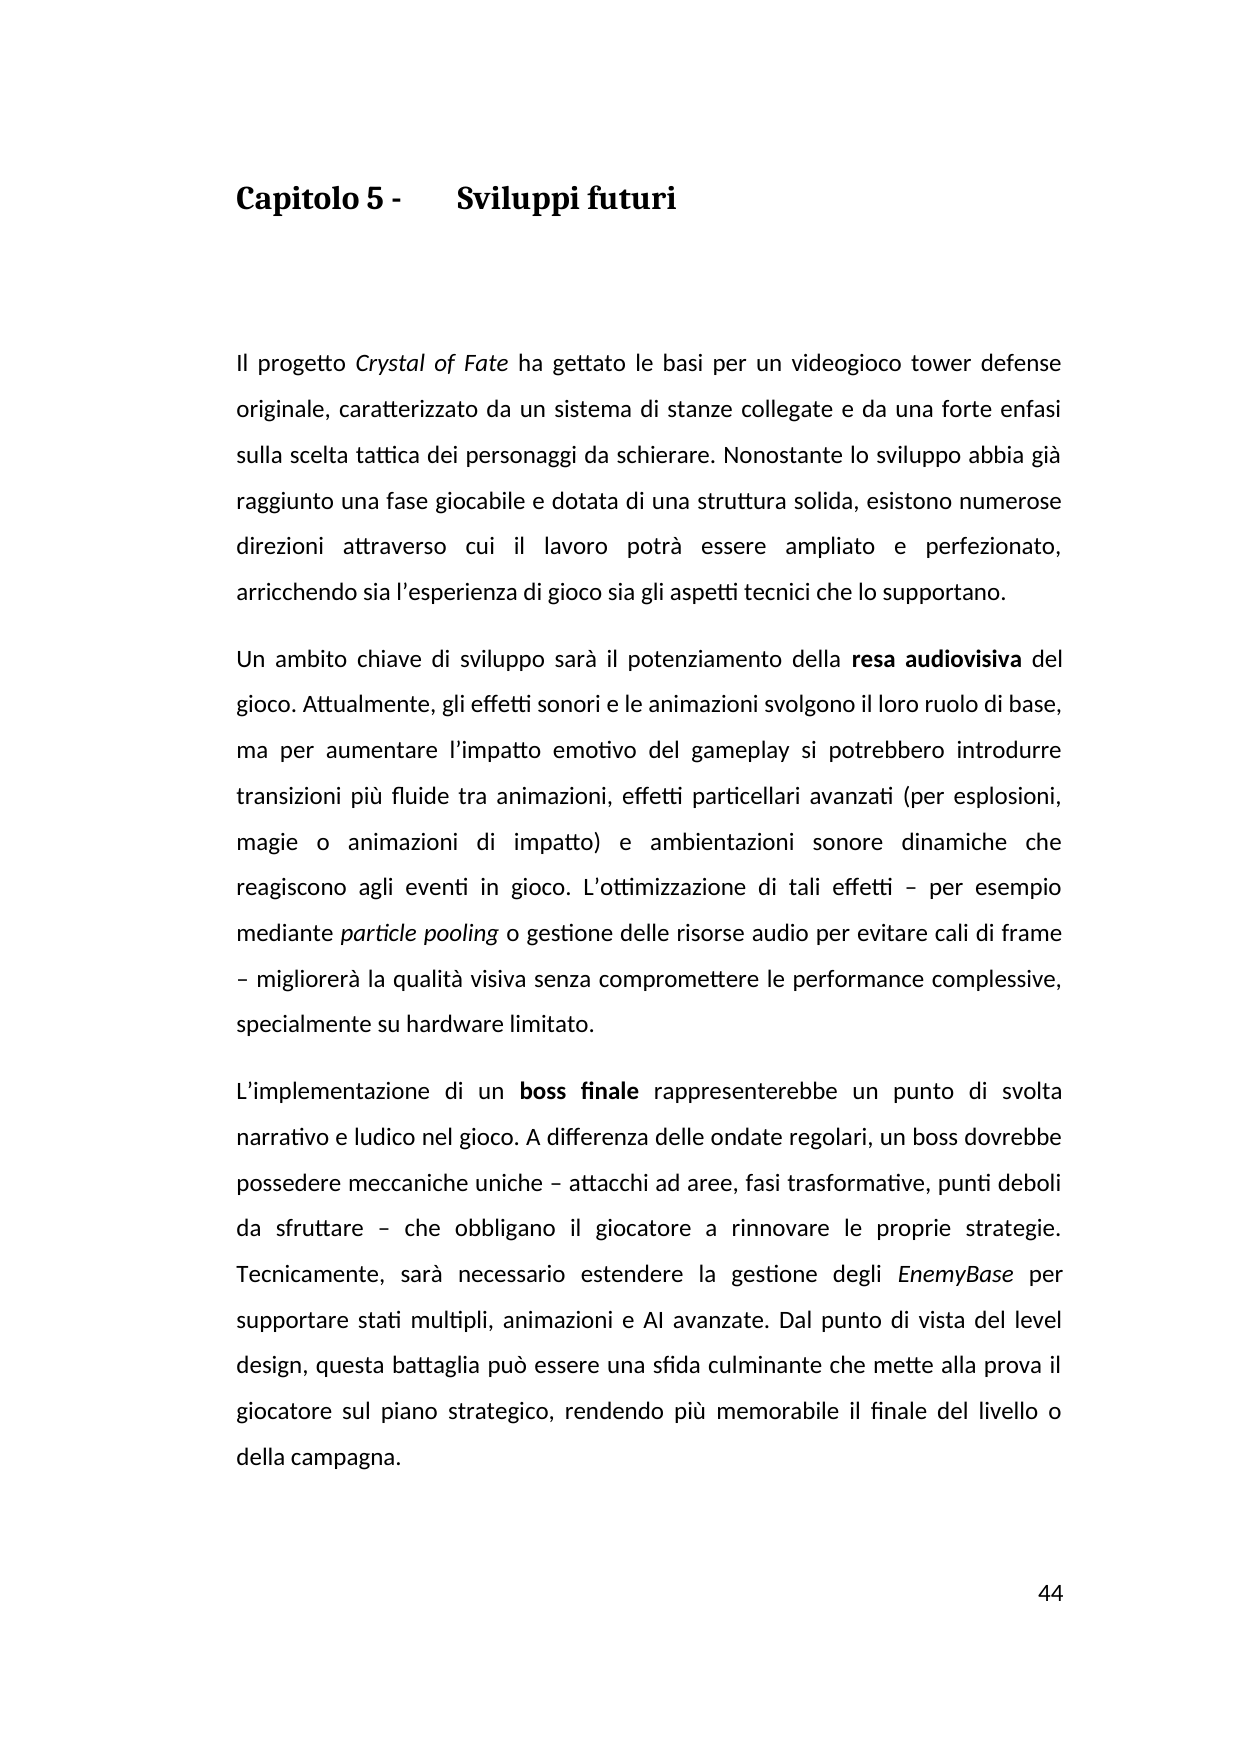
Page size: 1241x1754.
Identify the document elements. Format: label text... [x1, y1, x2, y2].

text L’implementazione di un boss finale rappresenterebbe un punto di svolta narrativo e ludico nel gioco. A differenza delle ondate regolari, un boss dovrebbe possedere meccaniche uniche – attacchi ad aree, fasi trasformative, punti deboli da sfruttare – che obbligano il giocatore a rinnovare le proprie strategie. Tecnicamente, sarà necessario estendere la gestione degli EnemyBase per supportare stati multipli, animazioni e AI avanzate. Dal punto di vista del level design, questa battaglia può essere una sfida culminante che mette alla prova il giocatore sul piano strategico, rendendo più memorabile il finale del livello o della campagna. [236, 1075, 1063, 1472]
text Il progetto Crystal of Fate ha gettato le basi per un videogioco tower defense originale, caratterizzato da un sistema di stanze collegate e da una forte enfasi sulla scelta tattica dei personaggi da schierare. Nonostante lo sviluppo abbia già raggiunto una fase giocabile e dotata di una struttura solida, esistono numerose direzioni attraverso cui il lavoro potrà essere ampliato e perfezionato, arricchendo sia l’esperienza di gioco sia gli aspetti tecnici che lo supportano. [236, 348, 1063, 607]
text Un ambito chiave di sviluppo sarà il potenziamento della resa audiovisiva del gioco. Attualmente, gli effetti sonori e le animazioni svolgono il loro ruolo di base, ma per aumentare l’impatto emotivo del gameplay si potrebbero introdurre transizioni più fluide tra animazioni, effetti particellari avanzati (per esplosioni, magie o animazioni di impatto) e ambientazioni sonore dinamiche che reagiscono agli eventi in gioco. L’ottimizzazione di tali effetti – per esempio mediante particle pooling o gestione delle risorse audio per evitare cali di frame – migliorerà la qualità visiva senza compromettere le performance complessive, specialmente su hardware limitato. [236, 643, 1063, 1039]
subtitle Sviluppi futuri [236, 180, 1063, 218]
